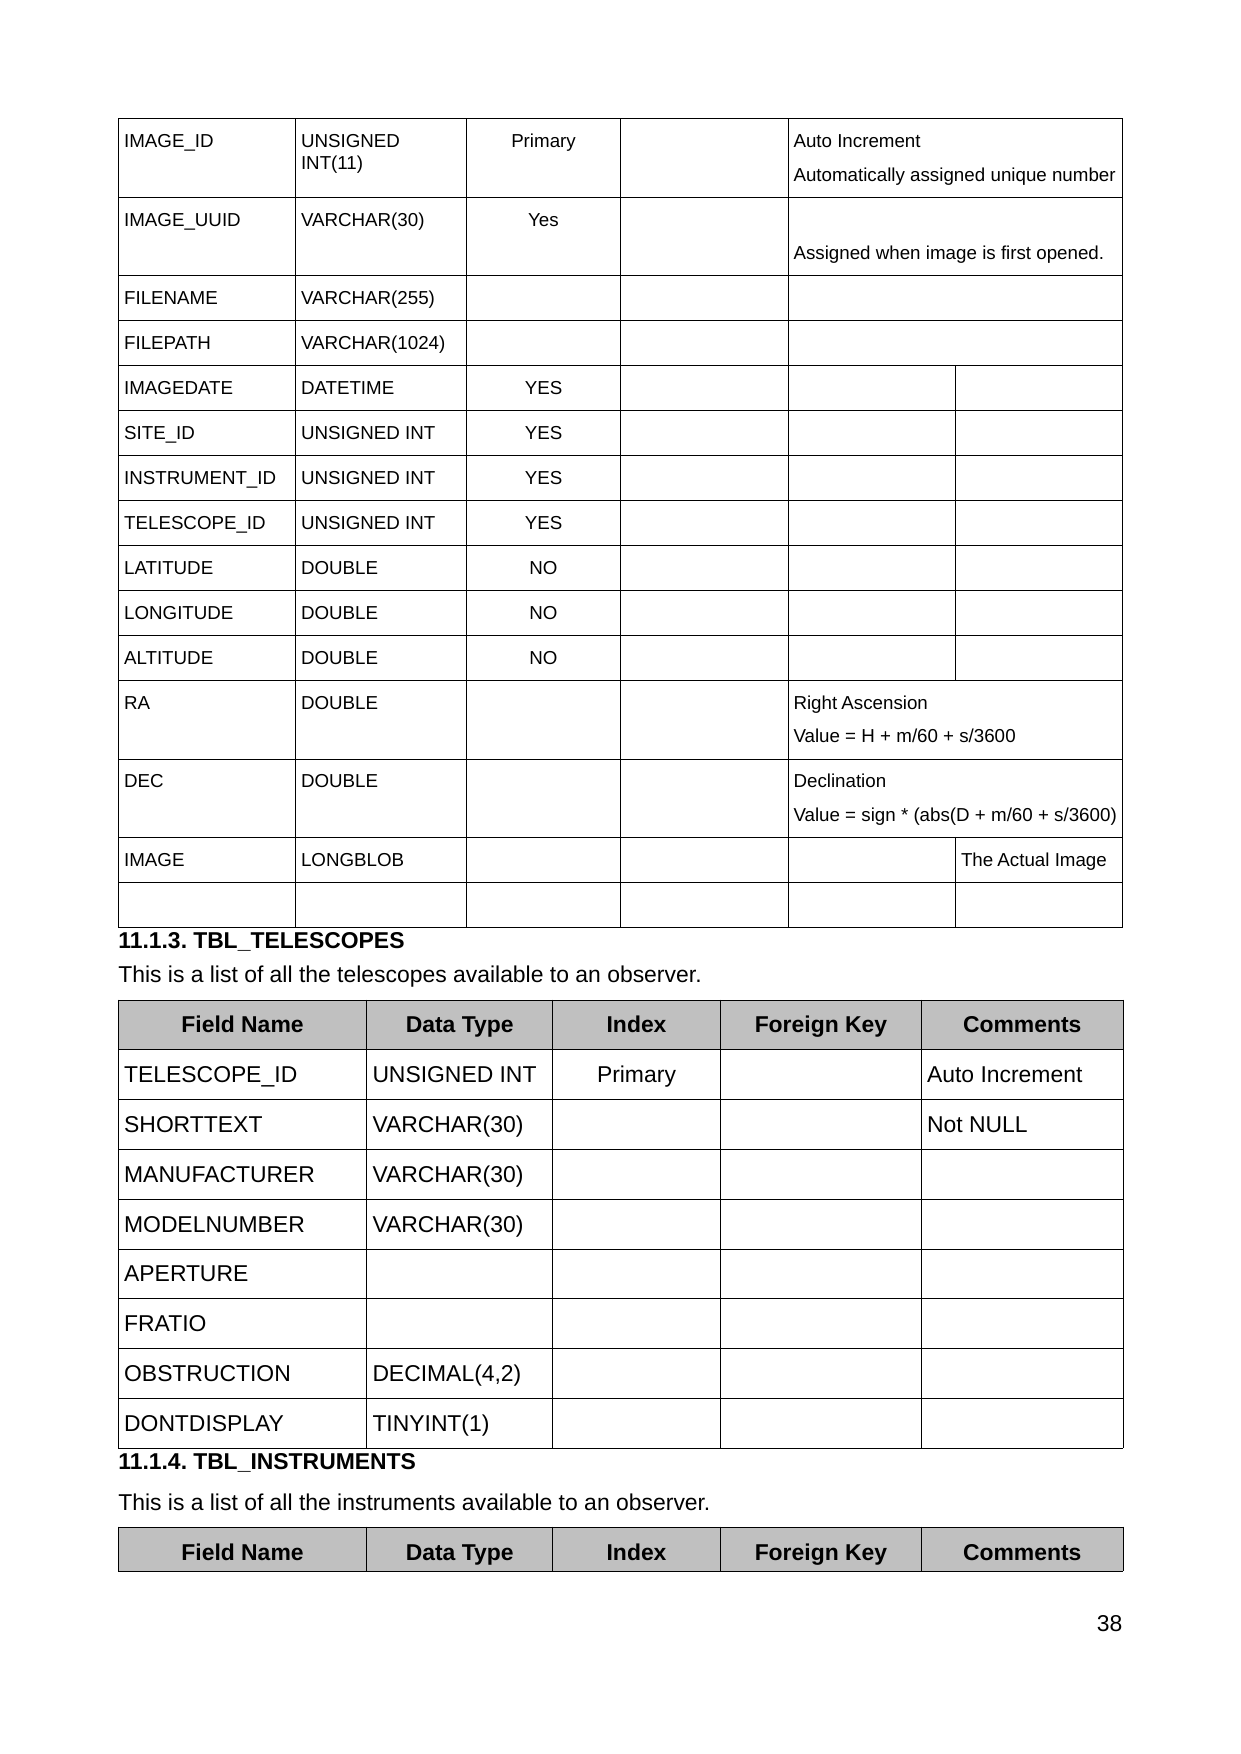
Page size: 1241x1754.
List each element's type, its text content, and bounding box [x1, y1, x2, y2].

table_cell VARCHAR(255) [296, 276, 466, 320]
table_cell [621, 321, 788, 365]
table_cell [296, 883, 466, 927]
table_cell [621, 681, 788, 758]
table_cell LONGITUDE [119, 591, 295, 635]
table_header Field Name [119, 1528, 366, 1571]
table_cell [621, 456, 788, 500]
table_cell [367, 1250, 552, 1298]
table_header Data Type [367, 1001, 552, 1049]
table_cell [621, 883, 788, 927]
table_cell LONGBLOB [296, 838, 466, 882]
table_cell DOUBLE [296, 546, 466, 590]
table_header Index [553, 1001, 720, 1049]
table_cell [621, 591, 788, 635]
table_cell [721, 1050, 921, 1099]
table_cell IMAGE_ID [119, 119, 295, 197]
table_cell [922, 1299, 1123, 1348]
table_cell [621, 411, 788, 455]
table_cell DECIMAL(4,2) [367, 1349, 552, 1398]
table_cell [553, 1250, 720, 1298]
table_cell [467, 276, 620, 320]
table_header Foreign Key [721, 1528, 921, 1571]
table_cell [789, 546, 955, 590]
table_cell [467, 681, 620, 758]
table_cell [922, 1250, 1123, 1298]
table_cell DONTDISPLAY [119, 1399, 366, 1448]
table_cell YES [467, 411, 620, 455]
table_cell RA [119, 681, 295, 758]
table_cell [789, 456, 955, 500]
table_cell [789, 411, 955, 455]
table_cell VARCHAR(1024) [296, 321, 466, 365]
table_cell [922, 1349, 1123, 1398]
table_cell NO [467, 546, 620, 590]
table_cell DOUBLE [296, 591, 466, 635]
table_cell FRATIO [119, 1299, 366, 1348]
subtitle TBL_TELESCOPES [118, 928, 1122, 953]
table_cell [621, 760, 788, 837]
table_header Data Type [367, 1528, 552, 1571]
table_cell [789, 591, 955, 635]
table_cell [956, 546, 1122, 590]
table_cell IMAGE_UUID [119, 198, 295, 275]
table_cell [621, 546, 788, 590]
table_cell [553, 1299, 720, 1348]
table_cell Declination Value = sign * (abs(D + m/60 + s/3600) [789, 760, 1122, 837]
table_cell YES [467, 456, 620, 500]
table_cell IMAGEDATE [119, 366, 295, 410]
text This is a list of all the telescopes available to an observer. [118, 953, 1122, 988]
table_cell SHORTTEXT [119, 1100, 366, 1149]
table_cell OBSTRUCTION [119, 1349, 366, 1398]
table_cell [621, 838, 788, 882]
table_cell [621, 636, 788, 680]
table_cell [467, 760, 620, 837]
table_cell [789, 321, 1122, 365]
table_cell [621, 198, 788, 275]
table_cell The Actual Image [956, 838, 1122, 882]
table_cell MODELNUMBER [119, 1200, 366, 1248]
table_cell [721, 1250, 921, 1298]
subtitle TBL_INSTRUMENTS [118, 1449, 1122, 1474]
table_cell VARCHAR(30) [367, 1200, 552, 1248]
table_cell DOUBLE [296, 760, 466, 837]
table_cell [922, 1200, 1123, 1248]
table_cell [621, 366, 788, 410]
table_cell [721, 1100, 921, 1149]
table_cell [721, 1349, 921, 1398]
table_cell [467, 883, 620, 927]
table_cell Auto Increment [922, 1050, 1123, 1099]
table_cell [789, 636, 955, 680]
table_cell [789, 366, 955, 410]
table_cell [467, 838, 620, 882]
table_cell UNSIGNED INT [296, 456, 466, 500]
table_cell [467, 321, 620, 365]
table_header Field Name [119, 1001, 366, 1049]
table_cell [922, 1150, 1123, 1199]
table_cell ALTITUDE [119, 636, 295, 680]
table_cell [721, 1200, 921, 1248]
table_cell UNSIGNED INT [296, 501, 466, 545]
table_header Foreign Key [721, 1001, 921, 1049]
table_cell MANUFACTURER [119, 1150, 366, 1199]
table_cell YES [467, 366, 620, 410]
table_cell NO [467, 636, 620, 680]
table_cell [367, 1299, 552, 1348]
table_cell Assigned when image is first opened. [789, 198, 1122, 275]
table_cell Primary [467, 119, 620, 197]
table_cell [553, 1150, 720, 1199]
table_cell Yes [467, 198, 620, 275]
table_cell TINYINT(1) [367, 1399, 552, 1448]
table_cell [621, 501, 788, 545]
table_cell VARCHAR(30) [296, 198, 466, 275]
table_cell VARCHAR(30) [367, 1150, 552, 1199]
table_cell SITE_ID [119, 411, 295, 455]
table_cell [956, 501, 1122, 545]
table_cell DOUBLE [296, 636, 466, 680]
table_cell [789, 501, 955, 545]
table_cell [789, 883, 955, 927]
table_cell [721, 1150, 921, 1199]
table_cell DEC [119, 760, 295, 837]
table_cell NO [467, 591, 620, 635]
table_cell [553, 1399, 720, 1448]
table_header Comments [922, 1528, 1123, 1571]
table_cell [922, 1399, 1123, 1448]
table_cell UNSIGNED INT(11) [296, 119, 466, 197]
table_cell Auto Increment Automatically assigned unique number [789, 119, 1122, 197]
table_cell Not NULL [922, 1100, 1123, 1149]
table_cell FILEPATH [119, 321, 295, 365]
table_cell UNSIGNED INT [296, 411, 466, 455]
table_header Comments [922, 1001, 1123, 1049]
table_cell VARCHAR(30) [367, 1100, 552, 1149]
table_cell LATITUDE [119, 546, 295, 590]
text This is a list of all the instruments available to an observer. [118, 1474, 1122, 1515]
table_cell YES [467, 501, 620, 545]
table_cell [721, 1299, 921, 1348]
table_cell [621, 276, 788, 320]
table_cell TELESCOPE_ID [119, 1050, 366, 1099]
table_cell TELESCOPE_ID [119, 501, 295, 545]
table_cell [956, 411, 1122, 455]
table_cell DATETIME [296, 366, 466, 410]
table_cell [956, 456, 1122, 500]
table_cell [956, 636, 1122, 680]
table_cell APERTURE [119, 1250, 366, 1298]
table_cell [956, 883, 1122, 927]
table_cell DOUBLE [296, 681, 466, 758]
table_cell [721, 1399, 921, 1448]
table_cell [553, 1100, 720, 1149]
table_header Index [553, 1528, 720, 1571]
table_cell Right Ascension Value = H + m/60 + s/3600 [789, 681, 1122, 758]
table_cell [789, 838, 955, 882]
table_cell [956, 591, 1122, 635]
table_cell [119, 883, 295, 927]
table_cell UNSIGNED INT [367, 1050, 552, 1099]
table_cell [553, 1349, 720, 1398]
table_cell [956, 366, 1122, 410]
table_cell Primary [553, 1050, 720, 1099]
table_cell INSTRUMENT_ID [119, 456, 295, 500]
table_cell [621, 119, 788, 197]
table_cell FILENAME [119, 276, 295, 320]
table_cell [553, 1200, 720, 1248]
table_cell [789, 276, 1122, 320]
table_cell IMAGE [119, 838, 295, 882]
